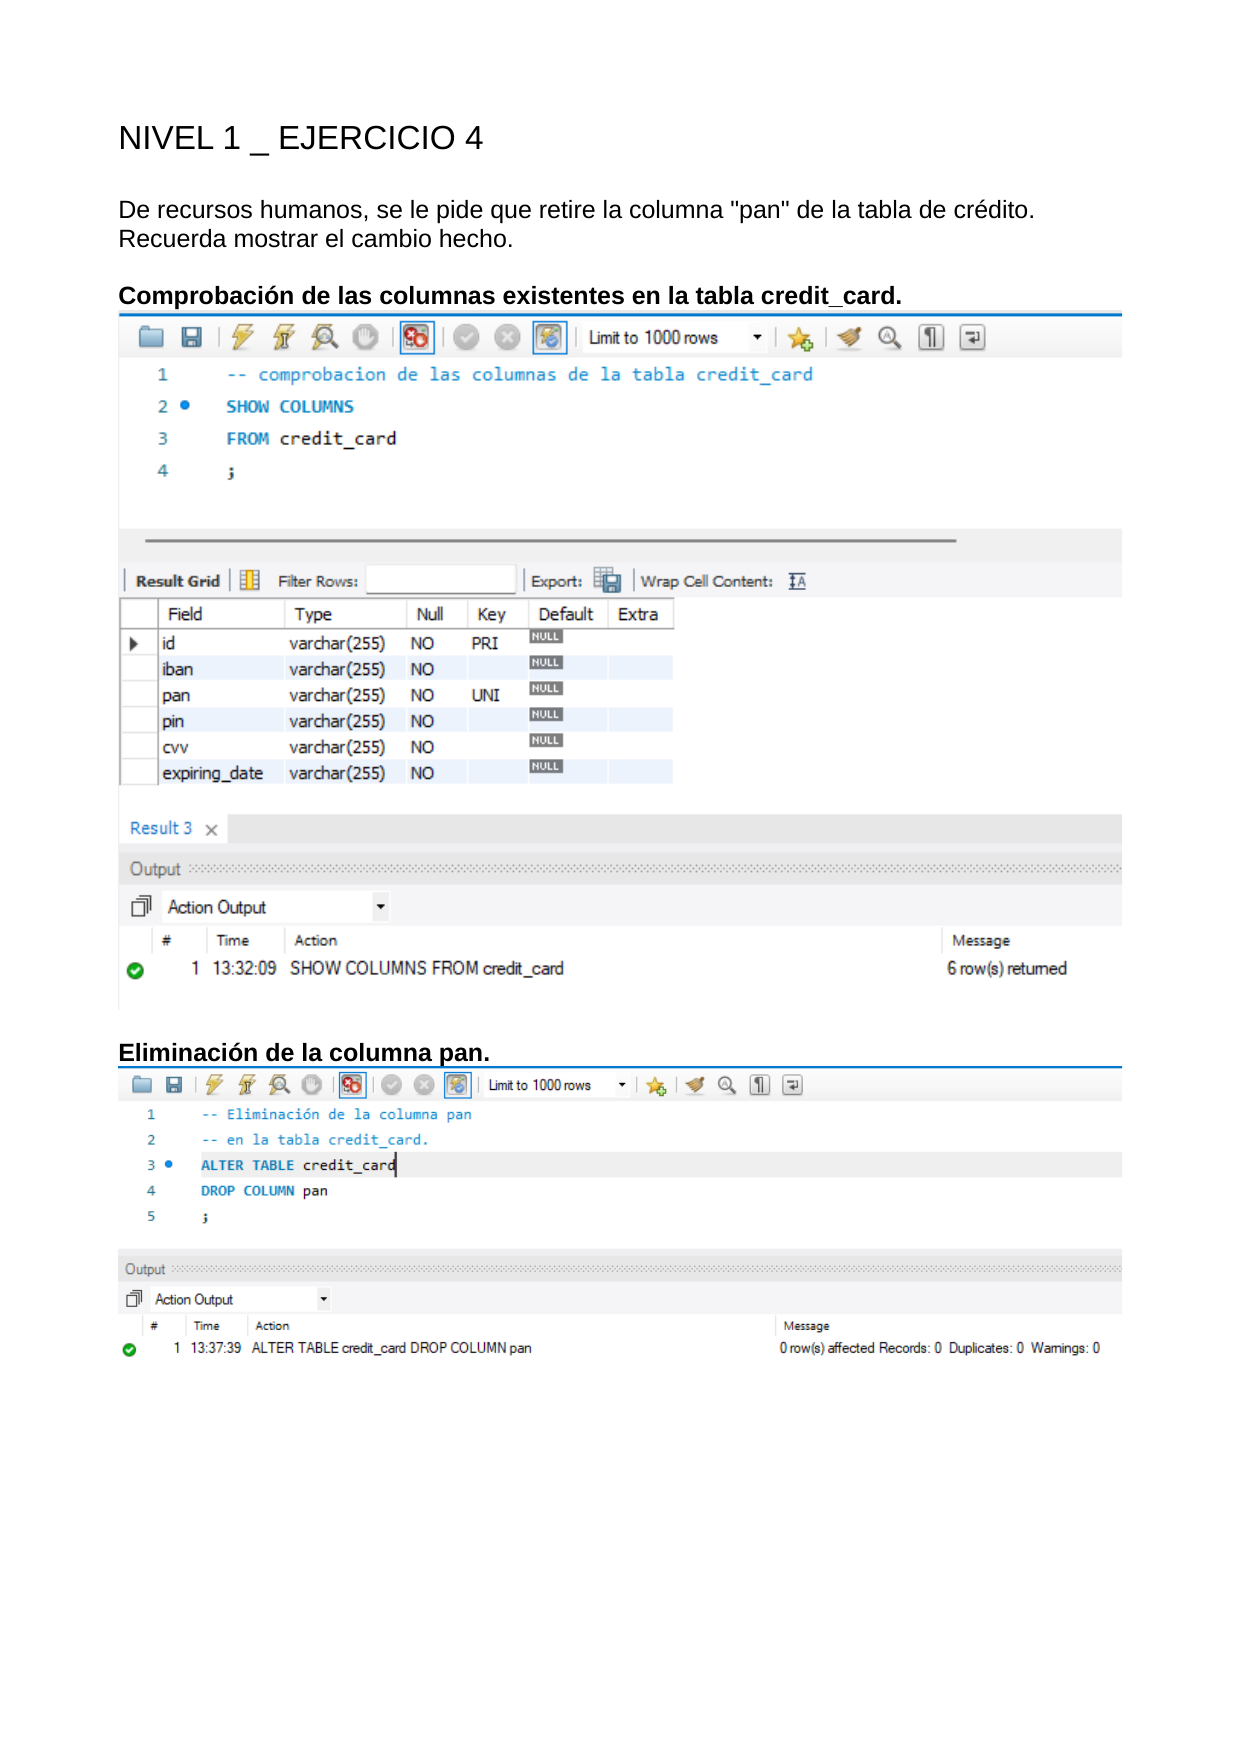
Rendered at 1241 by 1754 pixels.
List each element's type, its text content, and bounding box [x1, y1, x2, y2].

text Eliminación de la columna pan. [118, 1038, 1122, 1066]
text NIVEL 1 _ EJERCICIO 4 [118, 118, 1122, 157]
text Comprobación de las columnas existentes en la tabla credit_card. [118, 281, 1122, 310]
picture [118, 310, 1123, 1010]
picture [118, 1066, 1123, 1370]
text De recursos humanos, se le pide que retire la columna "pan" de la tabla de crédito. Recuerda mostrar el cambio hecho. [118, 195, 1122, 252]
